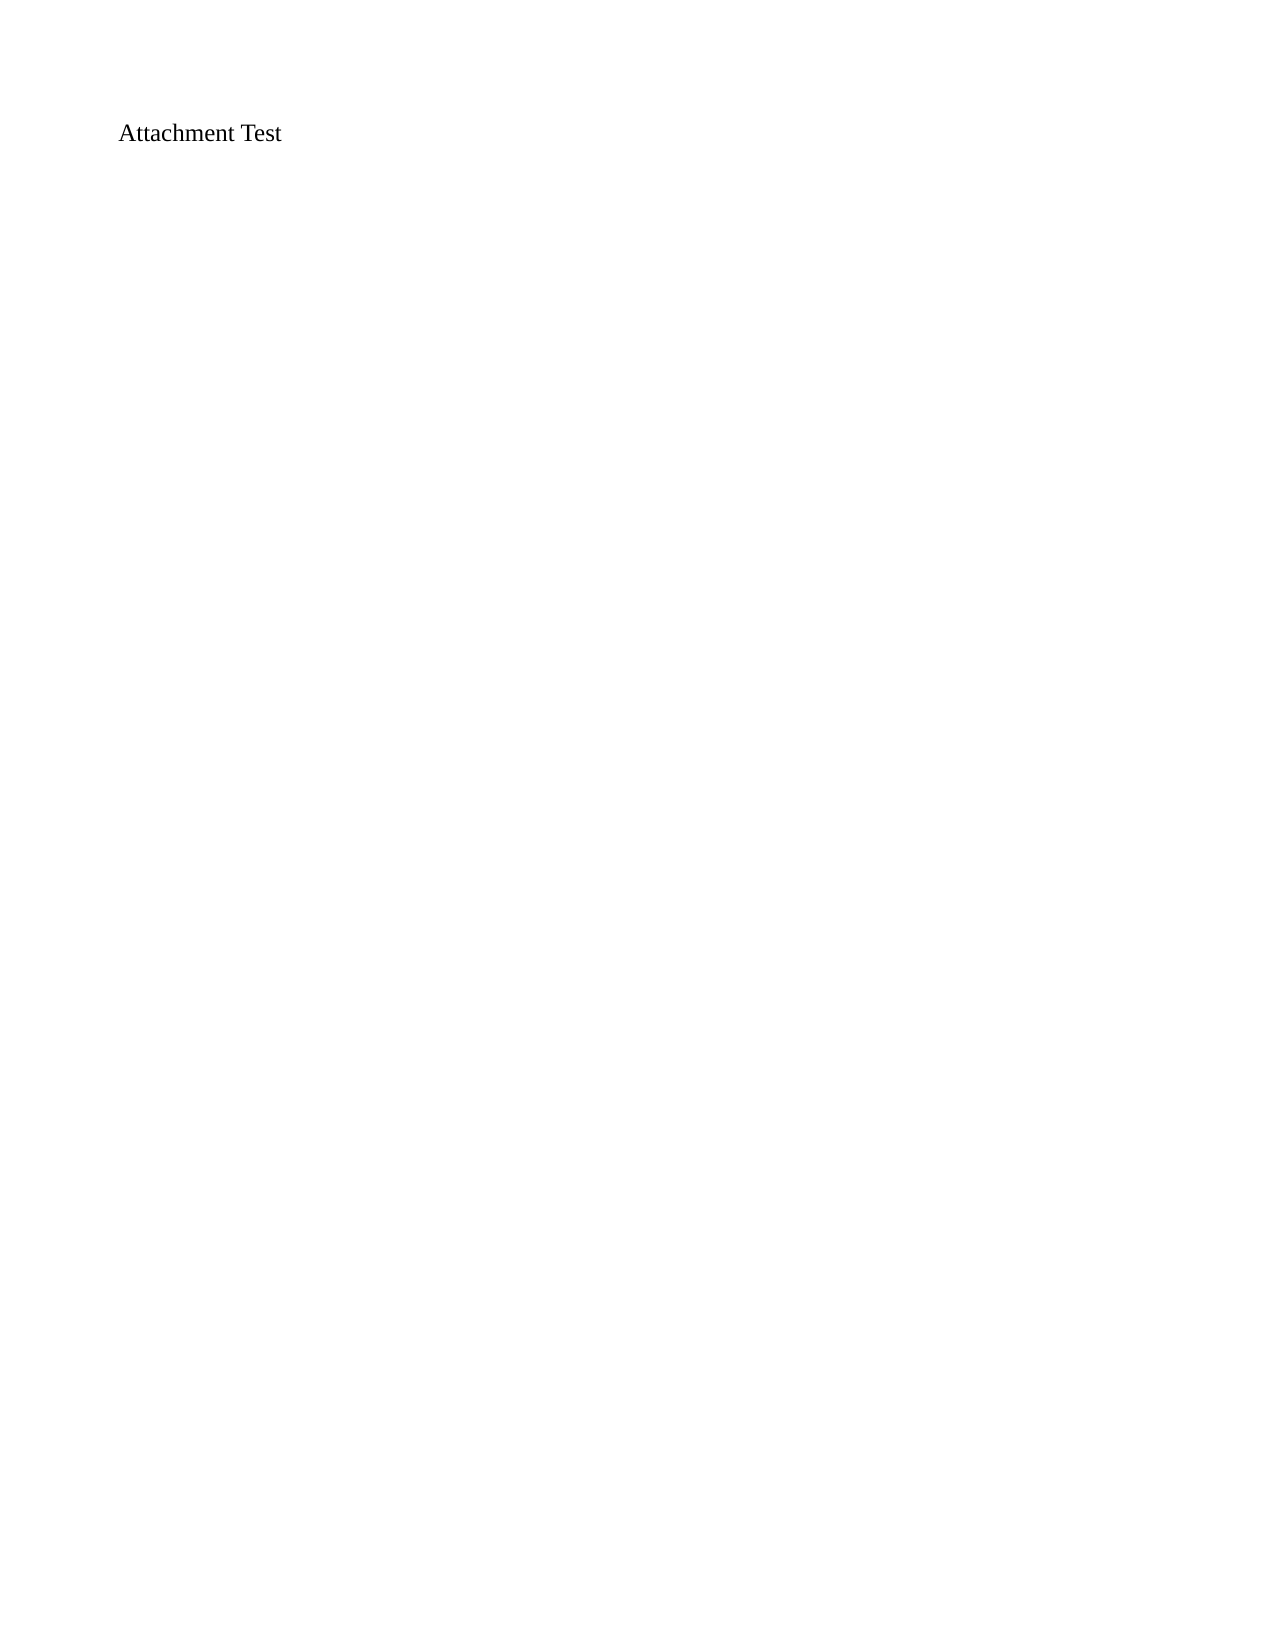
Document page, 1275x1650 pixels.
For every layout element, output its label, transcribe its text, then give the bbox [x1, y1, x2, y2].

text Attachment Test [118, 118, 1157, 147]
